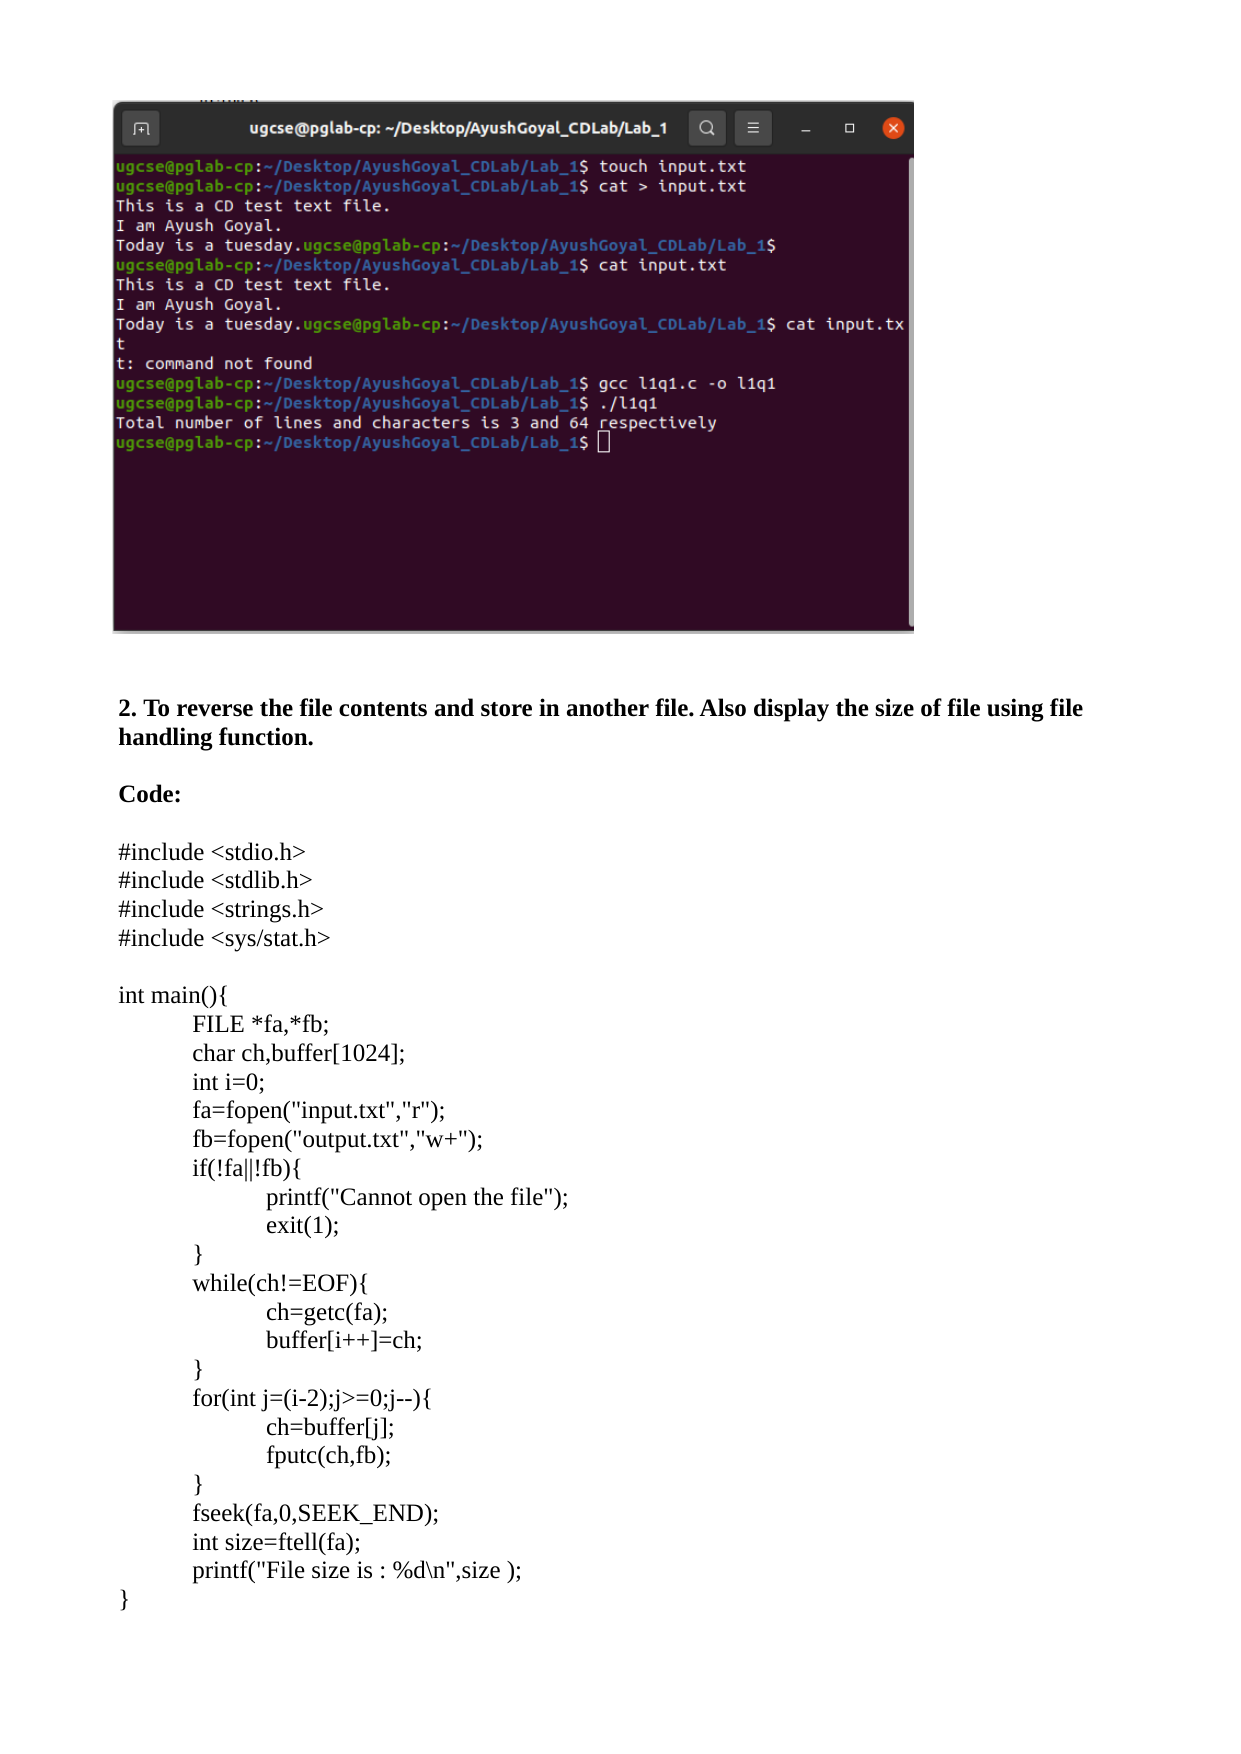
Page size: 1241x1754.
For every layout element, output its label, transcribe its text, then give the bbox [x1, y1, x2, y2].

text ch=buffer[j]; [118, 1412, 1122, 1441]
text #include <stdio.h> [118, 837, 1122, 866]
text int i=0; [118, 1067, 1122, 1096]
text } [118, 1354, 1122, 1383]
text #include <sys/stat.h> [118, 923, 1122, 952]
text } [118, 1584, 1122, 1613]
text printf("File size is : %d\n",size ); [118, 1556, 1122, 1584]
text exit(1); [118, 1211, 1122, 1239]
text #include <strings.h> [118, 894, 1122, 923]
text } [118, 1239, 1122, 1268]
text printf("Cannot open the file"); [118, 1182, 1122, 1211]
text fseek(fa,0,SEEK_END); [118, 1498, 1122, 1527]
text if(!fa||!fb){ [118, 1153, 1122, 1182]
text #include <stdlib.h> [118, 866, 1122, 894]
text Code: [118, 779, 1122, 808]
text 2. To reverse the file contents and store in another file. Also display the size of file using file handling function. [118, 693, 1122, 751]
picture [112, 100, 914, 634]
text buffer[i++]=ch; [118, 1326, 1122, 1354]
text char ch,buffer[1024]; [118, 1038, 1122, 1067]
text FILE *fa,*fb; [118, 1009, 1122, 1038]
text for(int j=(i-2);j>=0;j--){ [118, 1383, 1122, 1412]
text fb=fopen("output.txt","w+"); [118, 1124, 1122, 1153]
text int size=ftell(fa); [118, 1527, 1122, 1556]
text } [118, 1469, 1122, 1498]
text ch=getc(fa); [118, 1297, 1122, 1326]
text int main(){ [118, 981, 1122, 1009]
text fputc(ch,fb); [118, 1441, 1122, 1469]
text while(ch!=EOF){ [118, 1268, 1122, 1297]
text fa=fopen("input.txt","r"); [118, 1096, 1122, 1124]
